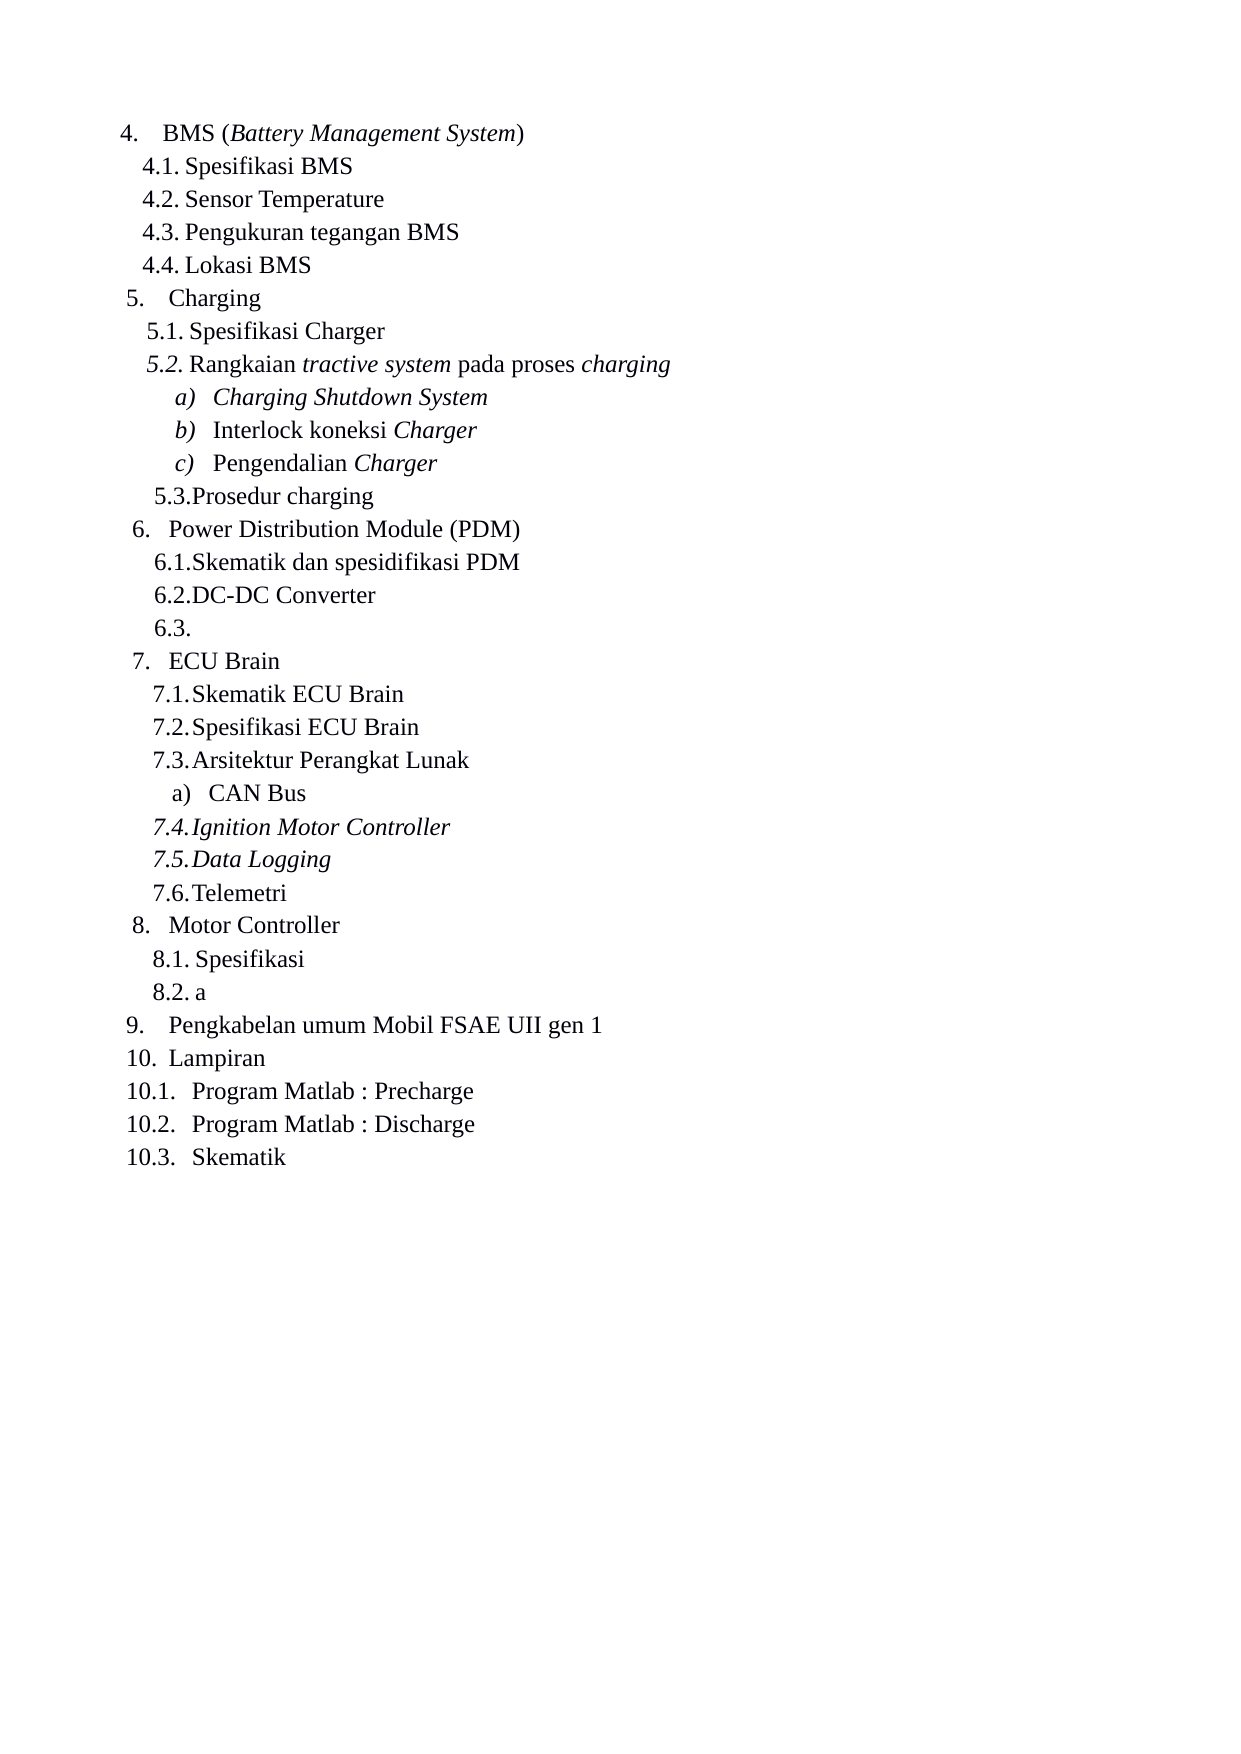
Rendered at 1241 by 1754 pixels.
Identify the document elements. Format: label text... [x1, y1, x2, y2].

list Spesifikasi ECU Brain [146, 712, 1152, 741]
list Prosedur charging [148, 481, 1152, 510]
list Arsitektur Perangkat Lunak [146, 746, 1152, 774]
list Sensor Temperature [136, 184, 1152, 213]
list Lampiran [119, 1043, 1152, 1071]
list Skematik ECU Brain [146, 679, 1152, 708]
list Pengukuran tegangan BMS [136, 217, 1152, 246]
list Data Logging [146, 844, 1152, 873]
list Rangkaian tractive system pada proses charging [140, 349, 1152, 378]
list Spesifikasi [146, 944, 1152, 972]
list a [146, 977, 1152, 1005]
list Charging Shutdown System [168, 382, 1152, 411]
list Skematik dan spesidifikasi PDM [148, 547, 1152, 576]
list Pengkabelan umum Mobil FSAE UII gen 1 [119, 1010, 1152, 1038]
list Ignition Motor Controller [146, 812, 1152, 840]
list Lokasi BMS [136, 250, 1152, 279]
list Charging [119, 283, 1152, 312]
list Interlock koneksi Charger [168, 415, 1152, 444]
list Motor Controller [126, 911, 1152, 939]
list Power Distribution Module (PDM) [126, 514, 1152, 543]
list BMS (Battery Management System) [114, 118, 1152, 147]
list Program Matlab : Discharge [119, 1109, 1152, 1137]
list Skematik [119, 1142, 1152, 1171]
list Telemetri [146, 878, 1152, 906]
list ECU Brain [126, 646, 1152, 675]
list Program Matlab : Precharge [119, 1076, 1152, 1104]
list Spesifikasi BMS [136, 151, 1152, 180]
list CAN Bus [165, 778, 1152, 807]
list Spesifikasi Charger [140, 316, 1152, 345]
list Pengendalian Charger [168, 448, 1152, 477]
list DC-DC Converter [148, 580, 1152, 609]
